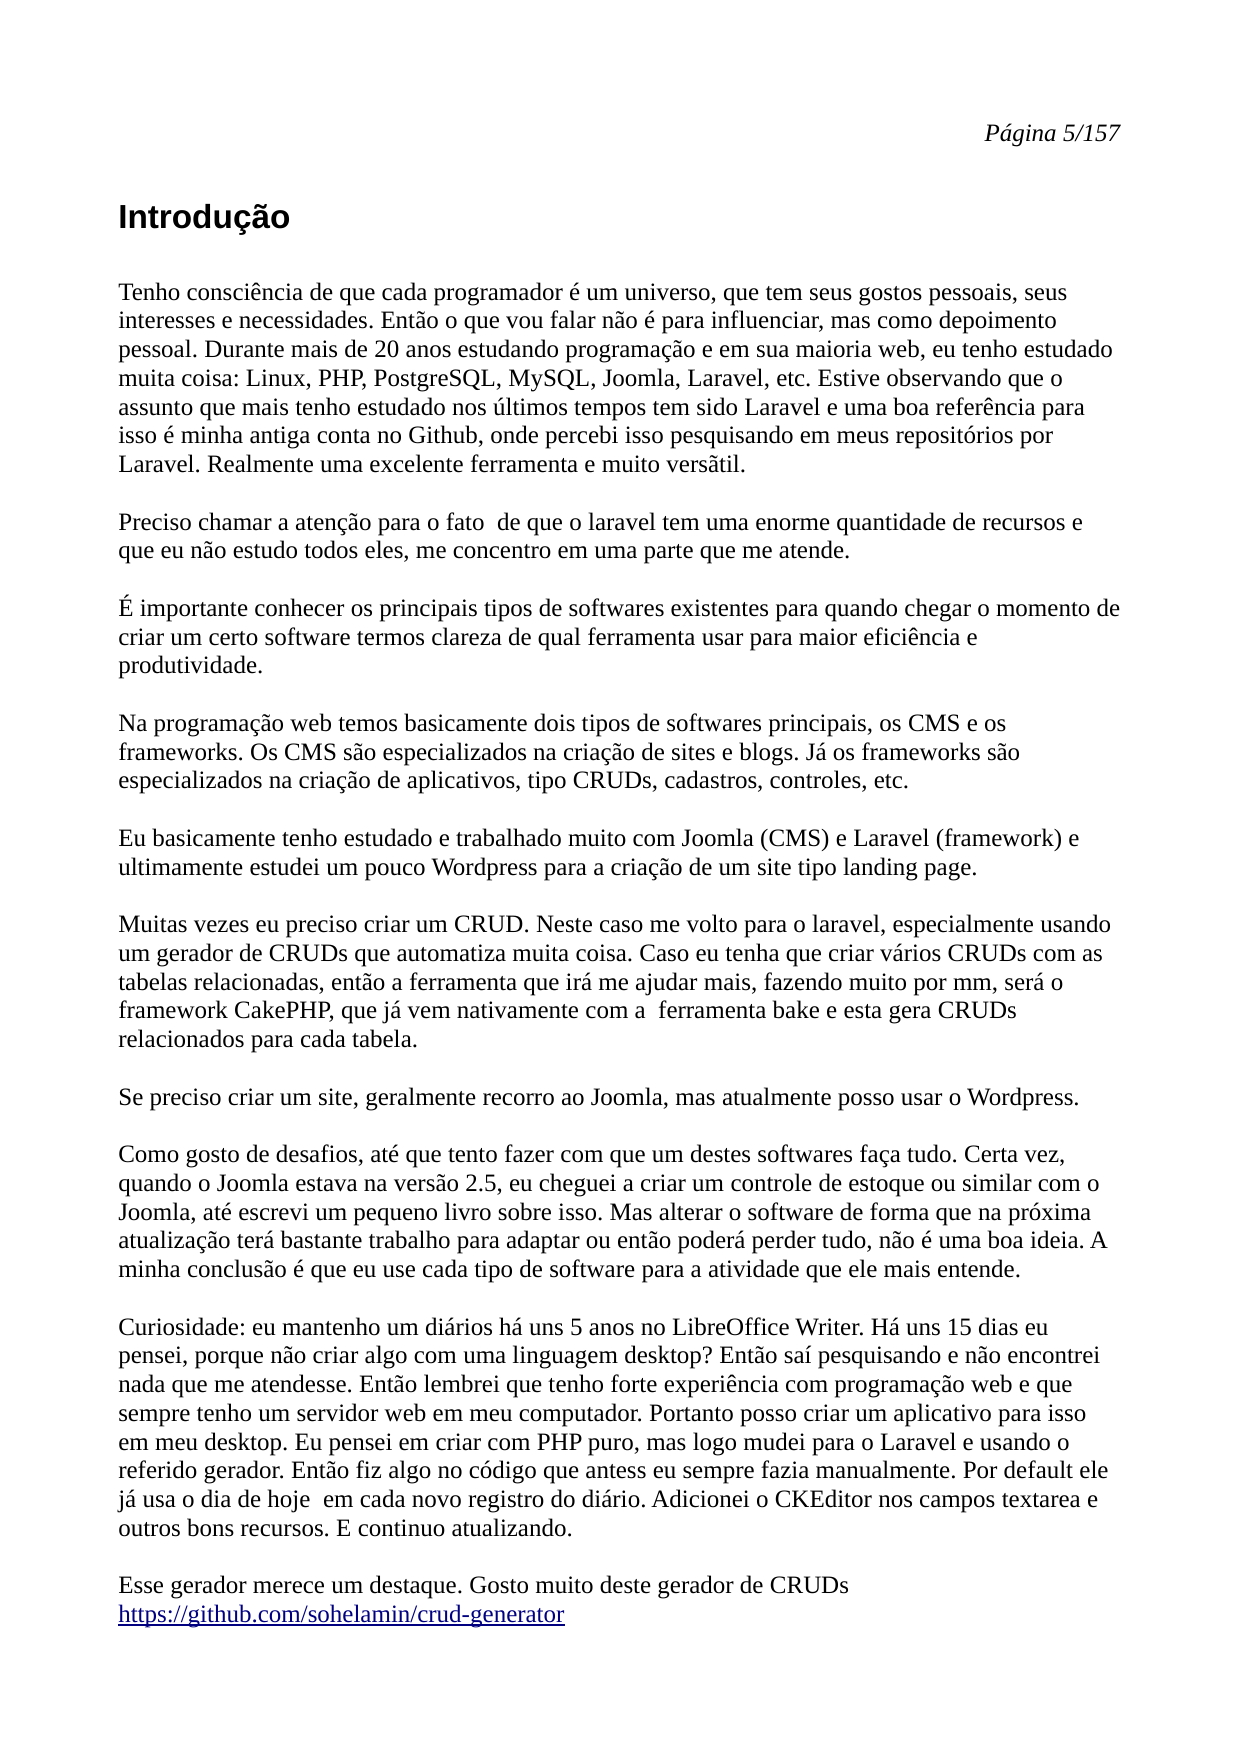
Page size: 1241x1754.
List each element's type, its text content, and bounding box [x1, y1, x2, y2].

subtitle Introdução [118, 197, 1122, 236]
text Tenho consciência de que cada programador é um universo, que tem seus gostos pessoais, seus interesses e necessidades. Então o que vou falar não é para influenciar, mas como depoimento pessoal. Durante mais de 20 anos estudando programação e em sua maioria web, eu tenho estudado muita coisa: Linux, PHP, PostgreSQL, MySQL, Joomla, Laravel, etc. Estive observando que o assunto que mais tenho estudado nos últimos tempos tem sido Laravel e uma boa referência para isso é minha antiga conta no Github, onde percebi isso pesquisando em meus repositórios por Laravel. Realmente uma excelente ferramenta e muito versãtil. [118, 277, 1122, 478]
text Esse gerador merece um destaque. Gosto muito deste gerador de CRUDs [118, 1571, 1122, 1599]
text Como gosto de desafios, até que tento fazer com que um destes softwares faça tudo. Certa vez, quando o Joomla estava na versão 2.5, eu cheguei a criar um controle de estoque ou similar com o Joomla, até escrevi um pequeno livro sobre isso. Mas alterar o software de forma que na próxima atualização terá bastante trabalho para adaptar ou então poderá perder tudo, não é uma boa ideia. A minha conclusão é que eu use cada tipo de software para a atividade que ele mais entende. [118, 1139, 1122, 1283]
text Na programação web temos basicamente dois tipos de softwares principais, os CMS e os frameworks. Os CMS são especializados na criação de sites e blogs. Já os frameworks são especializados na criação de aplicativos, tipo CRUDs, cadastros, controles, etc. [118, 708, 1122, 794]
text É importante conhecer os principais tipos de softwares existentes para quando chegar o momento de criar um certo software termos clareza de qual ferramenta usar para maior eficiência e produtividade. [118, 593, 1122, 679]
text Se preciso criar um site, geralmente recorro ao Joomla, mas atualmente posso usar o Wordpress. [118, 1082, 1122, 1111]
text Muitas vezes eu preciso criar um CRUD. Neste caso me volto para o laravel, especialmente usando um gerador de CRUDs que automatiza muita coisa. Caso eu tenha que criar vários CRUDs com as tabelas relacionadas, então a ferramenta que irá me ajudar mais, fazendo muito por mm, será o framework CakePHP, que já vem nativamente com a ferramenta bake e esta gera CRUDs relacionados para cada tabela. [118, 909, 1122, 1053]
text Curiosidade: eu mantenho um diários há uns 5 anos no LibreOffice Writer. Há uns 15 dias eu pensei, porque não criar algo com uma linguagem desktop? Então saí pesquisando e não encontrei nada que me atendesse. Então lembrei que tenho forte experiência com programação web e que sempre tenho um servidor web em meu computador. Portanto posso criar um aplicativo para isso em meu desktop. Eu pensei em criar com PHP puro, mas logo mudei para o Laravel e usando o referido gerador. Então fiz algo no código que antess eu sempre fazia manualmente. Por default ele já usa o dia de hoje em cada novo registro do diário. Adicionei o CKEditor nos campos textarea e outros bons recursos. E continuo atualizando. [118, 1312, 1122, 1542]
text https://github.com/sohelamin/crud-generator [118, 1599, 1122, 1628]
text Eu basicamente tenho estudado e trabalhado muito com Joomla (CMS) e Laravel (framework) e ultimamente estudei um pouco Wordpress para a criação de um site tipo landing page. [118, 823, 1122, 881]
text Preciso chamar a atenção para o fato de que o laravel tem uma enorme quantidade de recursos e que eu não estudo todos eles, me concentro em uma parte que me atende. [118, 507, 1122, 564]
